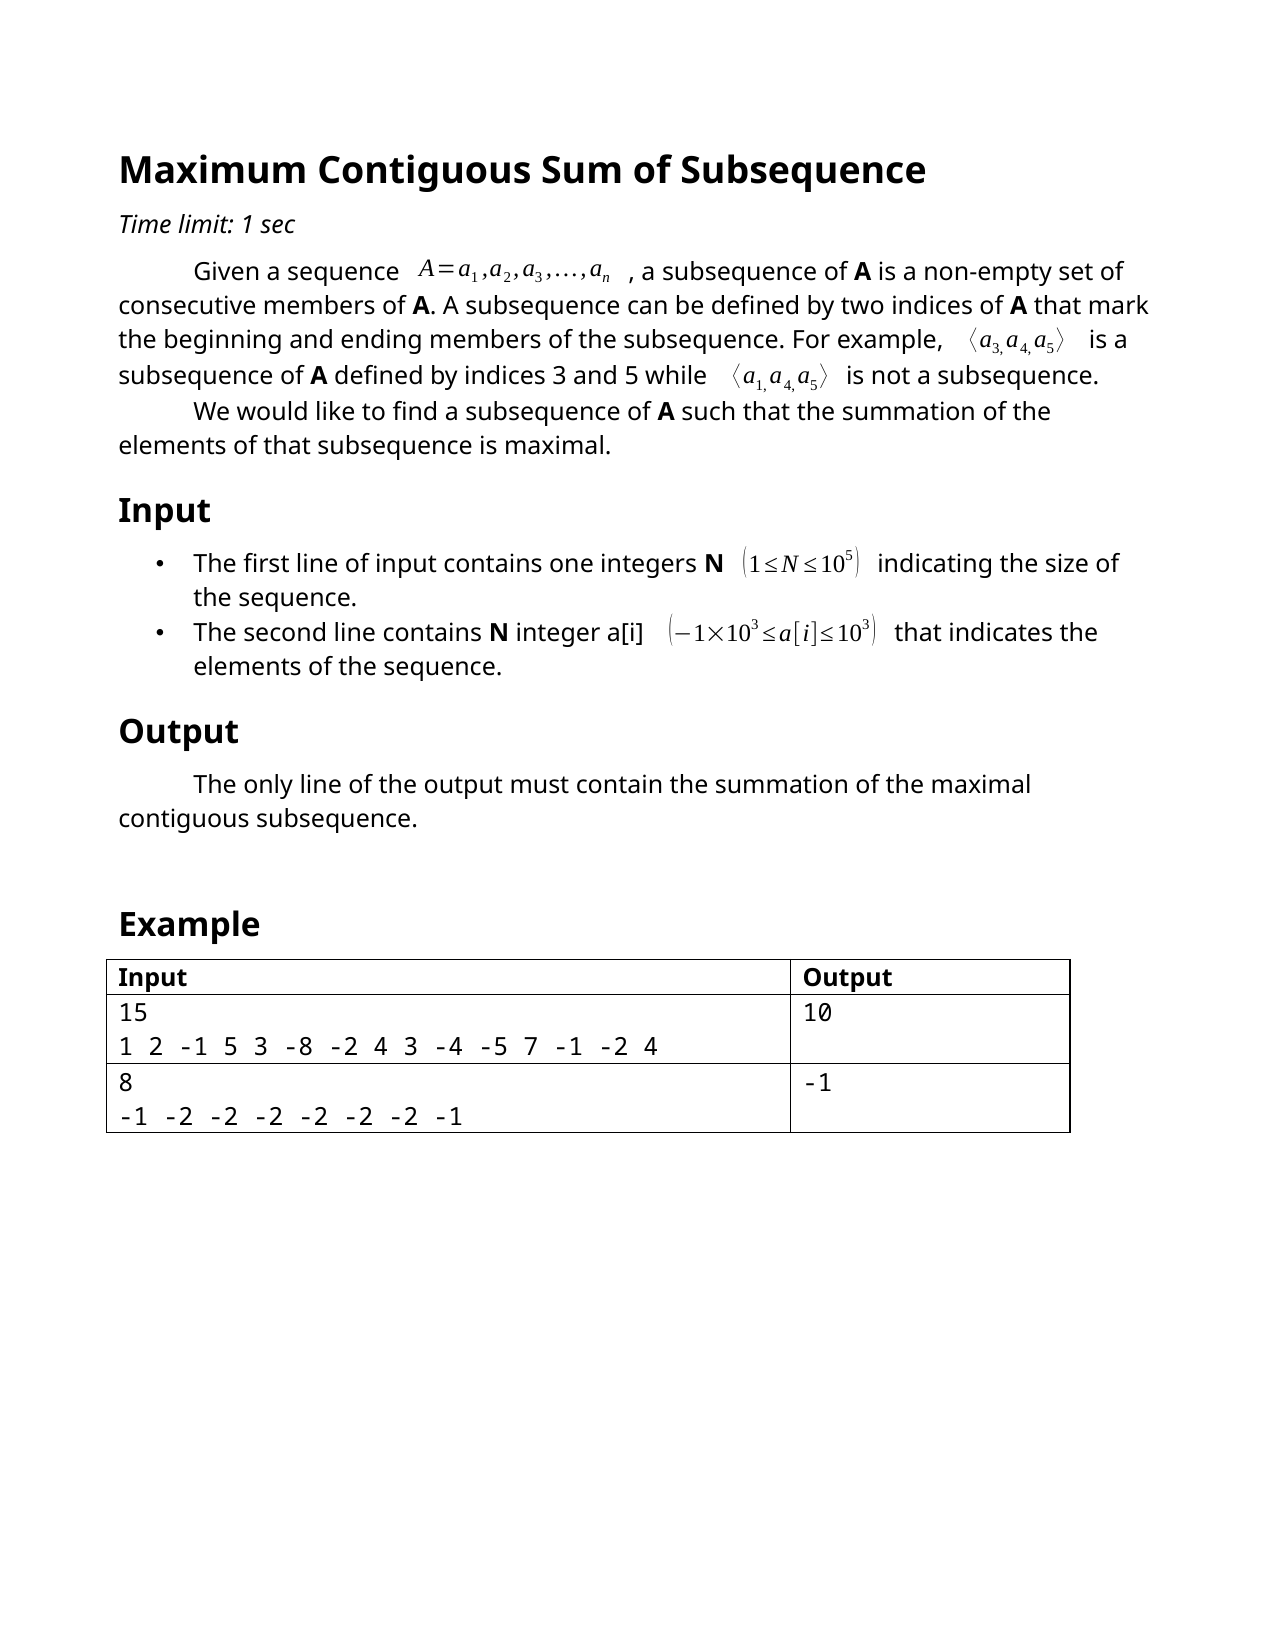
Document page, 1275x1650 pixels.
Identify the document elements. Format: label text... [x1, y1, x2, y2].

title Maximum Contiguous Sum of Subsequence [118, 143, 1157, 194]
table_header Input [107, 960, 790, 994]
list The second line contains N integer a[i] that indicates the elements of the sequence. [156, 613, 1157, 683]
subtitle Example [118, 901, 1157, 946]
text Time limit: 1 sec [118, 207, 1157, 241]
text We would like to find a subsequence of A such that the summation of the elements of that subsequence is maximal. [118, 393, 1157, 461]
table_cell -1 [791, 1064, 1069, 1132]
text Given a sequence, a subsequence of A is a non-empty set of consecutive members of A. A subsequence can be defined by two indices of A that mark the beginning and ending members of the subsequence. For example, is a subsequence of A defined by indices 3 and 5 while is not a subsequence. [118, 253, 1157, 393]
list The first line of input contains one integers Nindicating the size of the sequence. [156, 544, 1157, 613]
table_cell 15 1 2 -1 5 3 -8 -2 4 3 -4 -5 7 -1 -2 4 [107, 995, 790, 1063]
subtitle Input [118, 486, 1157, 532]
table_header Output [791, 960, 1069, 994]
table_cell 8 -1 -2 -2 -2 -2 -2 -2 -1 [107, 1064, 790, 1132]
subtitle Output [118, 708, 1157, 754]
table_cell 10 [791, 995, 1069, 1063]
text The only line of the output must contain the summation of the maximal contiguous subsequence. [118, 766, 1157, 834]
